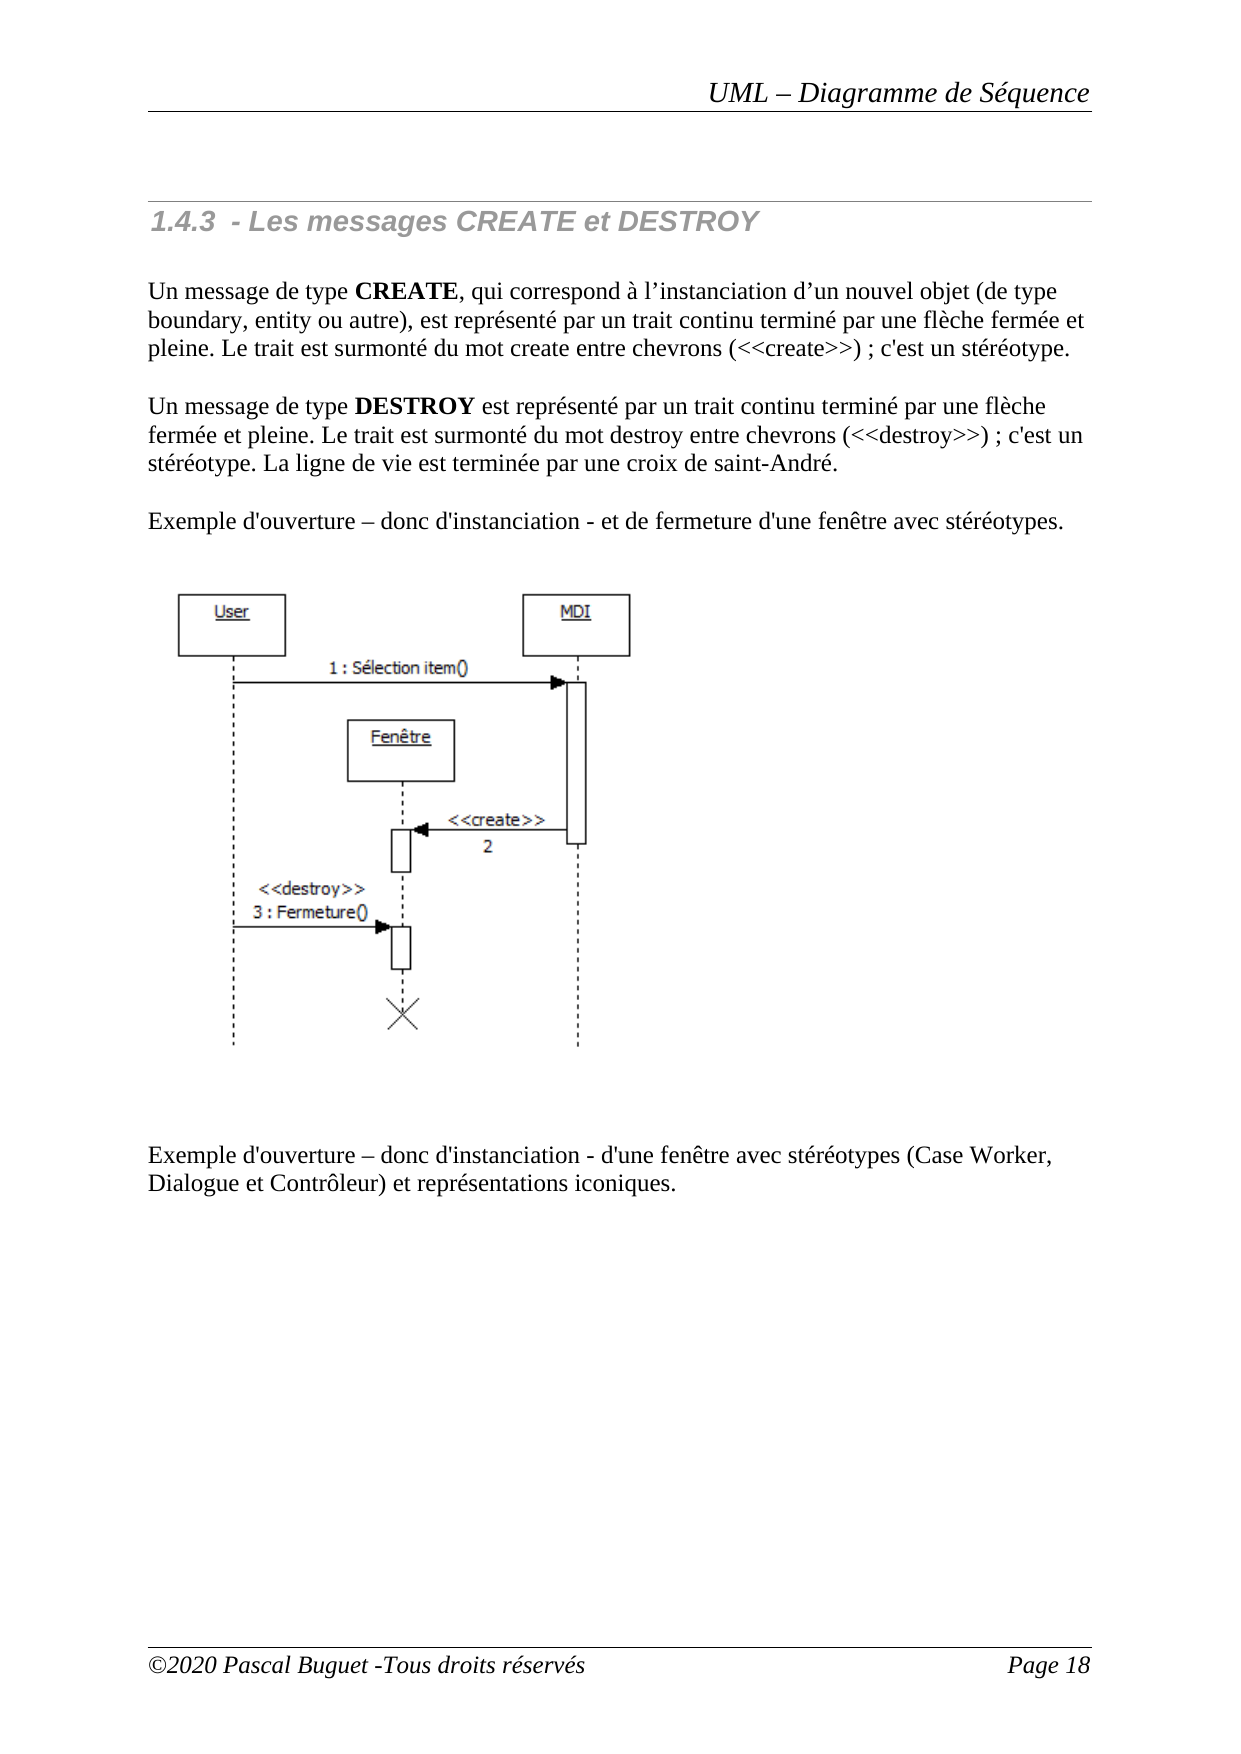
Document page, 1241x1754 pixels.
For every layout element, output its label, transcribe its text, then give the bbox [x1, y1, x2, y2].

subtitle - Les messages CREATE et DESTROY [148, 202, 1092, 241]
text Exemple d'ouverture – donc d'instanciation - et de fermeture d'une fenêtre avec stéréotypes. [148, 506, 1092, 535]
text Un message de type DESTROY est représenté par un trait continu terminé par une flèche fermée et pleine. Le trait est surmonté du mot destroy entre chevrons (<<destroy>>) ; c'est un stéréotype. La ligne de vie est terminée par une croix de saint-André. [148, 391, 1092, 477]
picture [147, 563, 662, 1083]
text Exemple d'ouverture – donc d'instanciation - d'une fenêtre avec stéréotypes (Case Worker, Dialogue et Contrôleur) et représentations iconiques. [148, 1140, 1092, 1197]
text Un message de type CREATE, qui correspond à l’instanciation d’un nouvel objet (de type boundary, entity ou autre), est représenté par un trait continu terminé par une flèche fermée et pleine. Le trait est surmonté du mot create entre chevrons (<<create>>) ; c'est un stéréotype. [148, 276, 1092, 362]
